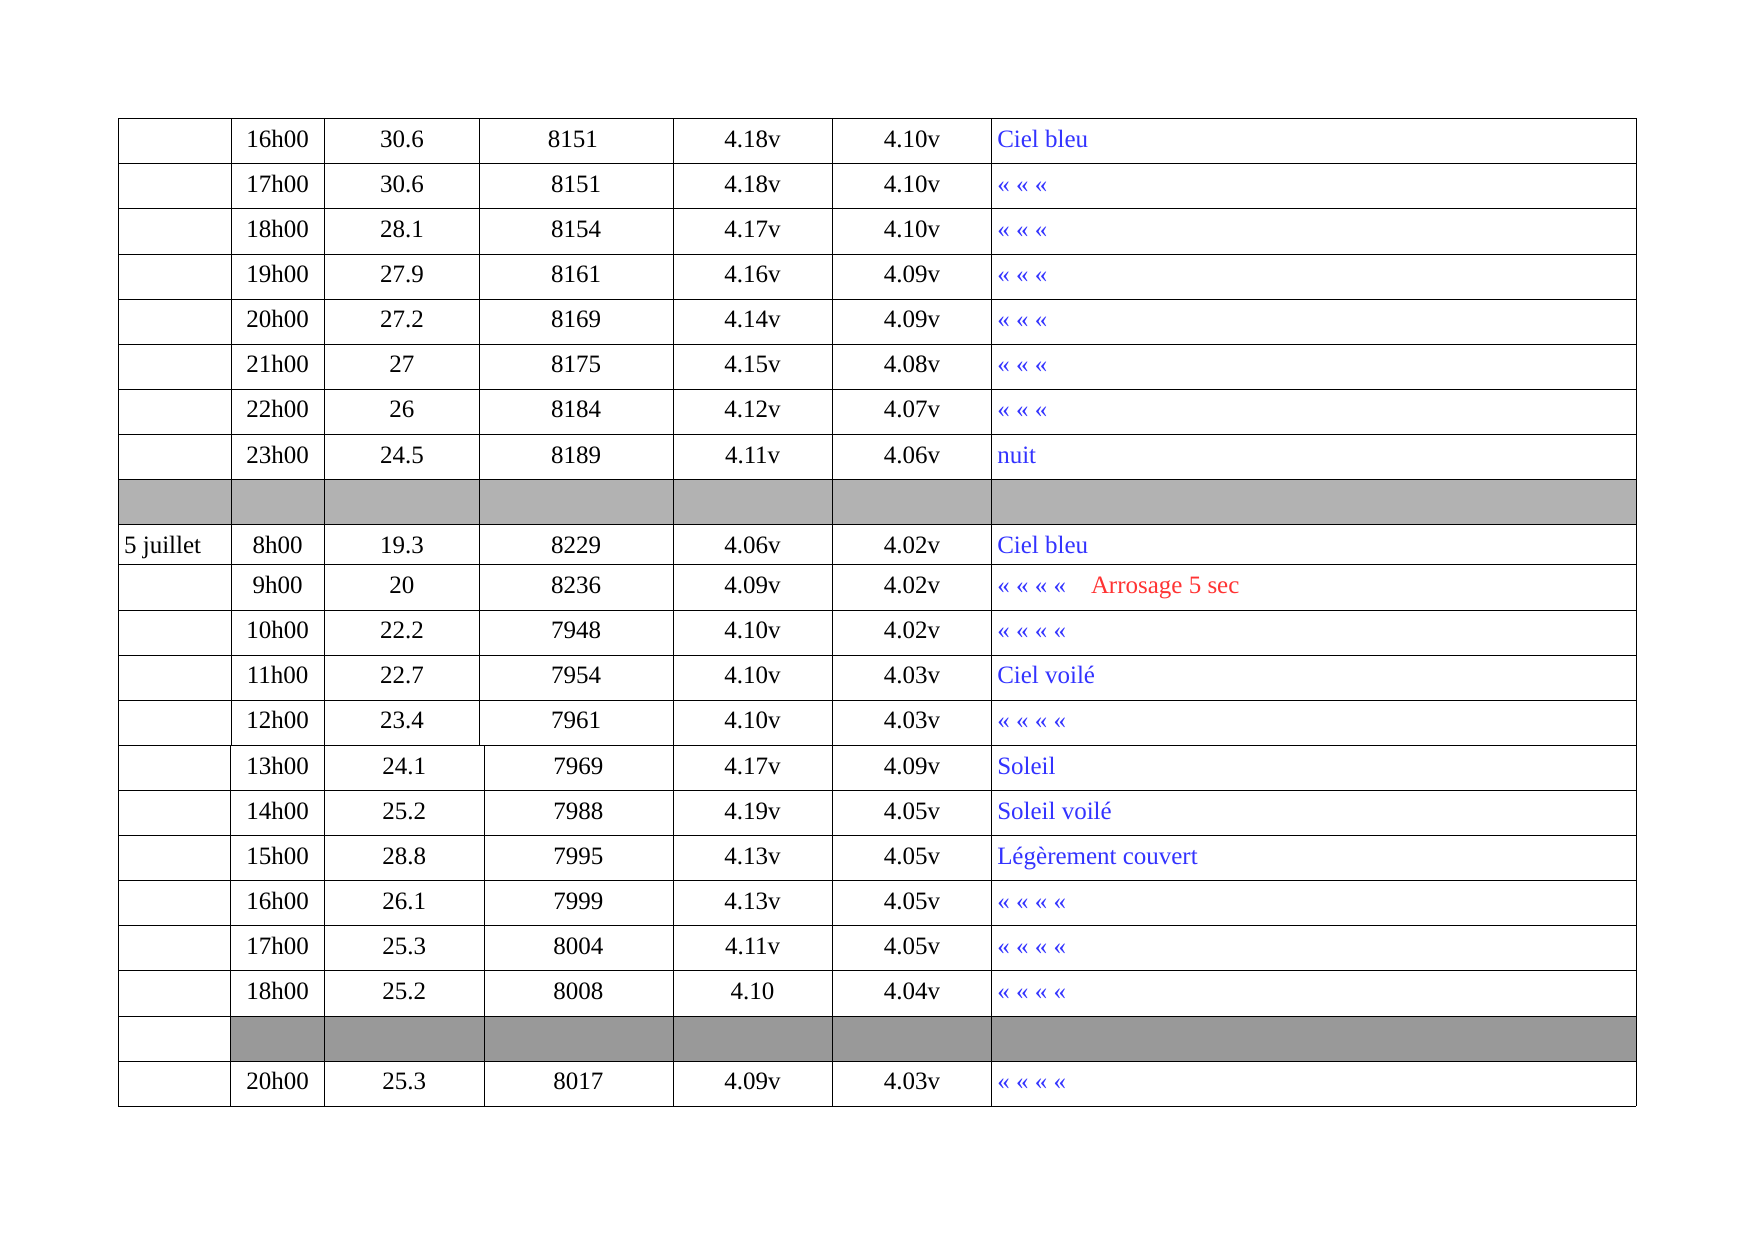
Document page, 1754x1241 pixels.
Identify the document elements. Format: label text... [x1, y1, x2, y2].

table_cell 4.10v [674, 656, 832, 700]
table_cell 7995 [485, 836, 673, 880]
table_cell [119, 209, 231, 253]
table_cell 10h00 [232, 611, 324, 654]
table_cell 25.3 [325, 926, 484, 970]
table_cell [992, 480, 1636, 524]
table_cell « « « [992, 164, 1636, 208]
table_cell 4.16v [674, 255, 832, 298]
table_cell 4.05v [833, 836, 991, 880]
table_cell 26 [325, 390, 479, 434]
table_cell 4.09v [833, 300, 991, 344]
table_cell 5 juillet [119, 525, 231, 564]
table_cell « « « « [992, 1062, 1636, 1106]
table_cell 14h00 [231, 791, 324, 835]
table_cell 4.19v [674, 791, 832, 835]
table_cell Légèrement couvert [992, 836, 1636, 880]
table_cell 17h00 [231, 926, 324, 970]
table_cell [325, 480, 479, 524]
table_cell 4.10v [833, 209, 991, 253]
table_cell 4.10v [674, 701, 832, 745]
table_cell [119, 390, 231, 434]
table_cell 8175 [480, 345, 673, 389]
table_cell 8151 [480, 119, 673, 163]
table_cell 4.10v [833, 164, 991, 208]
table_cell 4.09v [674, 1062, 832, 1106]
table_header [119, 746, 230, 790]
table_cell 7948 [480, 611, 673, 654]
table_cell 28.1 [325, 209, 479, 253]
table_cell 27.9 [325, 255, 479, 298]
table_cell 4.05v [833, 926, 991, 970]
table_cell [674, 1017, 832, 1061]
table_cell 4.17v [674, 209, 832, 253]
table_cell 4.06v [674, 525, 832, 564]
table_cell 4.02v [833, 611, 991, 654]
table_cell [119, 119, 231, 163]
table_cell 4.03v [833, 701, 991, 745]
table_cell « « « [992, 300, 1636, 344]
table_cell 4.11v [674, 435, 832, 479]
table_cell [480, 480, 673, 524]
table_cell 4.11v [674, 926, 832, 970]
table_cell 4.10v [833, 119, 991, 163]
table_cell 19h00 [232, 255, 324, 298]
table_cell [833, 480, 991, 524]
table_header 13h00 [231, 746, 324, 790]
table_header 7969 [485, 746, 673, 790]
table_header 24.1 [325, 746, 484, 790]
table_cell 4.02v [833, 565, 991, 609]
table_cell 18h00 [232, 209, 324, 253]
table_cell 4.02v [833, 525, 991, 564]
table_cell nuit [992, 435, 1636, 479]
table_cell 12h00 [232, 701, 324, 745]
table_cell [325, 1017, 484, 1061]
table_cell 4.05v [833, 791, 991, 835]
table_cell 8154 [480, 209, 673, 253]
table_cell [119, 701, 231, 745]
table_header 4.17v [674, 746, 832, 790]
table_cell Ciel bleu [992, 525, 1636, 564]
table_cell 8236 [480, 565, 673, 609]
table_cell 8017 [485, 1062, 673, 1106]
table_cell 7988 [485, 791, 673, 835]
table_cell [232, 480, 324, 524]
table_cell [119, 656, 231, 700]
table_cell 16h00 [231, 881, 324, 925]
table_cell 8161 [480, 255, 673, 298]
table_cell 7961 [480, 701, 673, 745]
table_cell 30.6 [325, 119, 479, 163]
table_cell 8004 [485, 926, 673, 970]
table_cell 4.09v [674, 565, 832, 609]
table_cell 8151 [480, 164, 673, 208]
table_cell « « « « [992, 701, 1636, 745]
table_cell 22.2 [325, 611, 479, 654]
table_cell 4.04v [833, 971, 991, 1016]
table_cell 4.13v [674, 881, 832, 925]
table_cell 27.2 [325, 300, 479, 344]
table_cell 22.7 [325, 656, 479, 700]
table_cell 19.3 [325, 525, 479, 564]
table_cell [119, 164, 231, 208]
table_cell 30.6 [325, 164, 479, 208]
table_cell Soleil voilé [992, 791, 1636, 835]
table_cell 22h00 [232, 390, 324, 434]
table_cell 8184 [480, 390, 673, 434]
table_cell 4.10v [674, 611, 832, 654]
table_cell [119, 300, 231, 344]
table_cell 8229 [480, 525, 673, 564]
table_cell « « « « Arrosage 5 sec [992, 565, 1636, 609]
table_cell 23h00 [232, 435, 324, 479]
table_cell 20h00 [232, 300, 324, 344]
table_cell [833, 1017, 991, 1061]
table_cell [119, 1062, 230, 1106]
table_cell 4.12v [674, 390, 832, 434]
table_cell 25.3 [325, 1062, 484, 1106]
table_cell 7954 [480, 656, 673, 700]
table_cell « « « « [992, 611, 1636, 654]
table_cell [231, 1017, 324, 1061]
table_cell « « « [992, 209, 1636, 253]
table_cell 16h00 [232, 119, 324, 163]
table_cell 8189 [480, 435, 673, 479]
table_header 4.09v [833, 746, 991, 790]
table_cell 17h00 [232, 164, 324, 208]
table_cell 4.03v [833, 1062, 991, 1106]
table_cell 4.05v [833, 881, 991, 925]
table_cell 4.13v [674, 836, 832, 880]
table_cell 4.08v [833, 345, 991, 389]
table_cell [485, 1017, 673, 1061]
table_cell 8h00 [232, 525, 324, 564]
table_cell 26.1 [325, 881, 484, 925]
table_header Soleil [992, 746, 1636, 790]
table_cell 18h00 [231, 971, 324, 1016]
table_cell « « « « [992, 926, 1636, 970]
table_cell [119, 255, 231, 298]
table_cell 9h00 [232, 565, 324, 609]
table_cell 24.5 [325, 435, 479, 479]
table_cell [119, 926, 230, 970]
table_cell [119, 1017, 230, 1061]
table_cell 27 [325, 345, 479, 389]
table_cell « « « « [992, 971, 1636, 1016]
table_cell Ciel voilé [992, 656, 1636, 700]
table_cell 4.18v [674, 119, 832, 163]
table_cell 4.03v [833, 656, 991, 700]
table_cell 21h00 [232, 345, 324, 389]
table_cell 15h00 [231, 836, 324, 880]
table_cell 20 [325, 565, 479, 609]
table_cell 7999 [485, 881, 673, 925]
table_cell [119, 881, 230, 925]
table_cell [119, 435, 231, 479]
table_cell [992, 1017, 1636, 1061]
table_cell « « « [992, 345, 1636, 389]
table_cell 28.8 [325, 836, 484, 880]
table_cell 20h00 [231, 1062, 324, 1106]
table_cell 4.18v [674, 164, 832, 208]
table_cell « « « « [992, 881, 1636, 925]
table_cell 4.14v [674, 300, 832, 344]
table_cell [674, 480, 832, 524]
table_cell 25.2 [325, 971, 484, 1016]
table_cell [119, 791, 230, 835]
table_cell [119, 480, 231, 524]
table_cell [119, 971, 230, 1016]
table_cell 4.06v [833, 435, 991, 479]
table_cell 4.07v [833, 390, 991, 434]
table_cell [119, 611, 231, 654]
table_cell 4.09v [833, 255, 991, 298]
table_cell 8169 [480, 300, 673, 344]
table_cell [119, 565, 231, 609]
table_cell Ciel bleu [992, 119, 1636, 163]
table_cell 4.10 [674, 971, 832, 1016]
table_cell [119, 836, 230, 880]
table_cell 25.2 [325, 791, 484, 835]
table_cell 11h00 [232, 656, 324, 700]
table_cell « « « [992, 255, 1636, 298]
table_cell 23.4 [325, 701, 479, 745]
table_cell 8008 [485, 971, 673, 1016]
table_cell [119, 345, 231, 389]
table_cell « « « [992, 390, 1636, 434]
table_cell 4.15v [674, 345, 832, 389]
